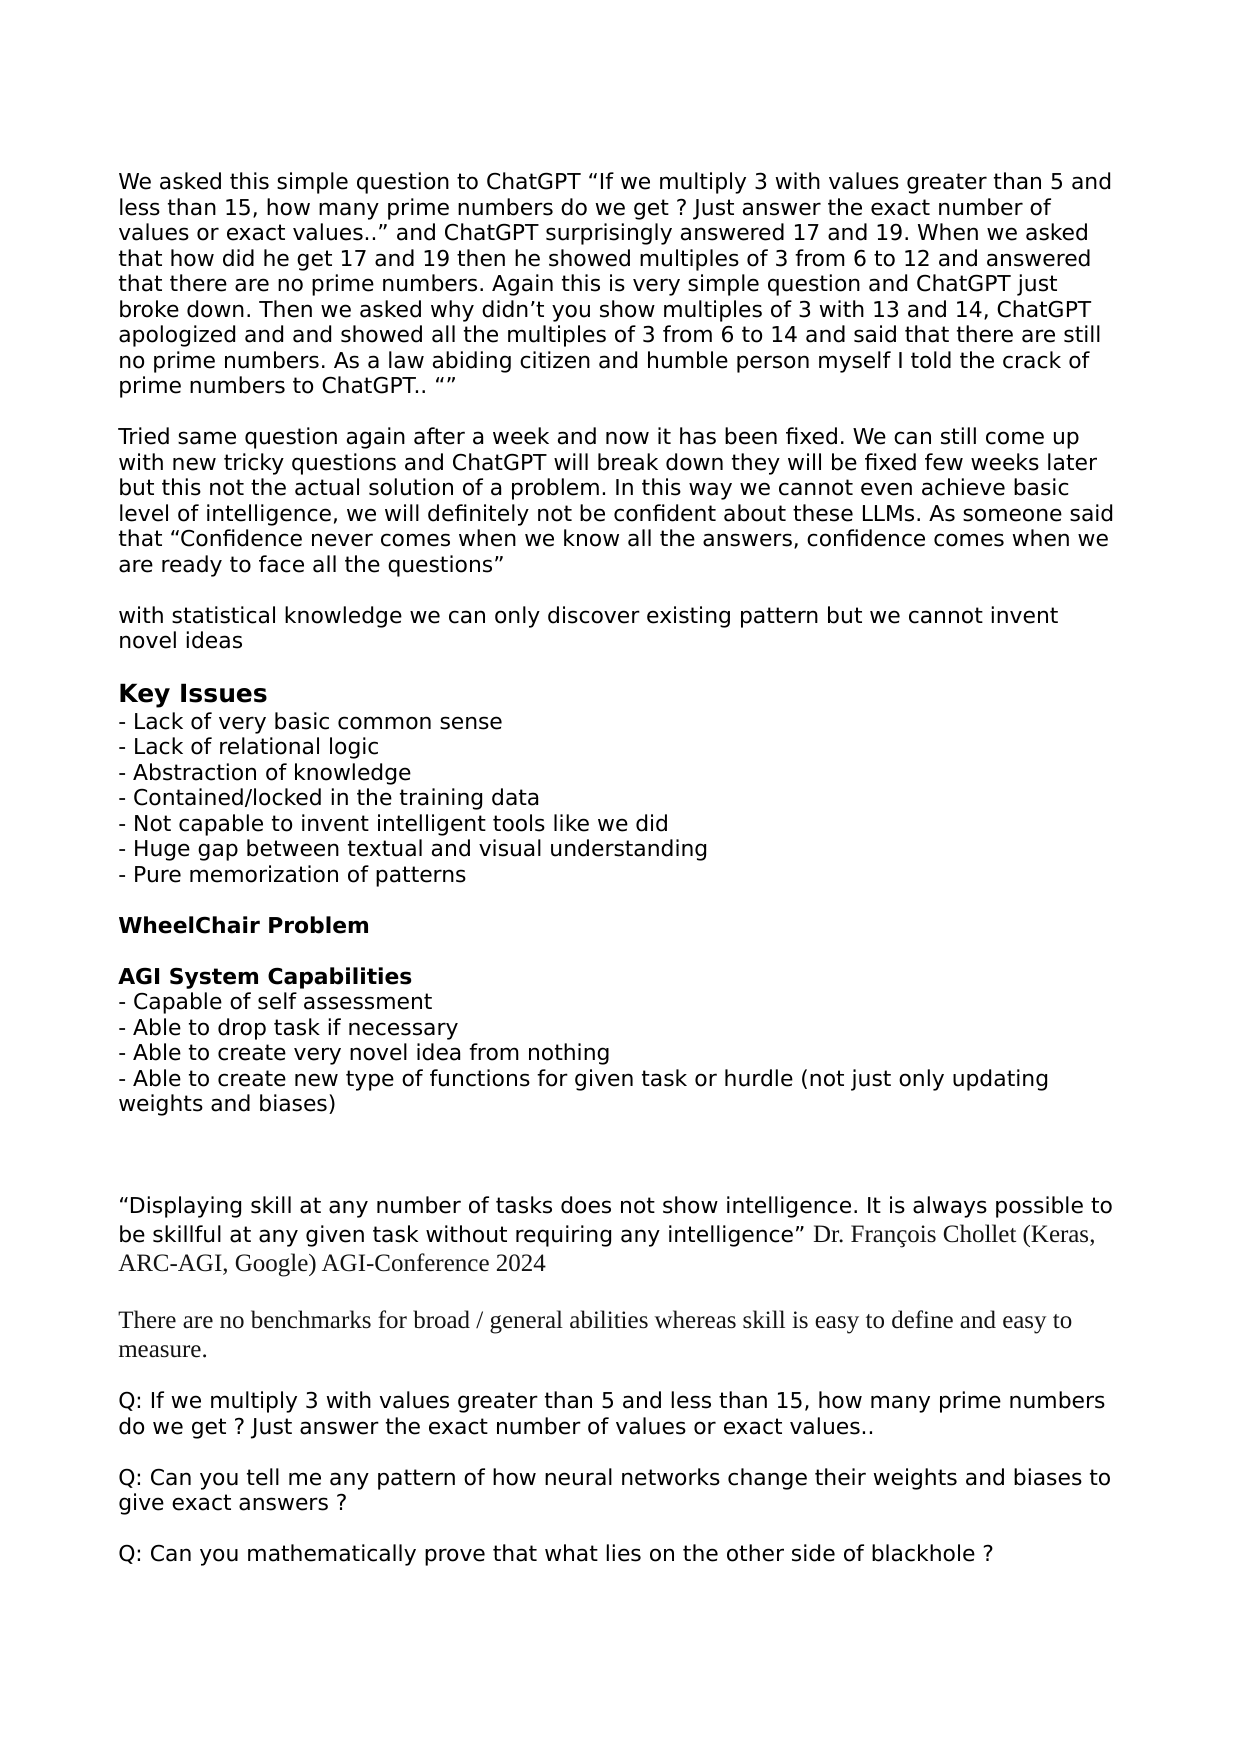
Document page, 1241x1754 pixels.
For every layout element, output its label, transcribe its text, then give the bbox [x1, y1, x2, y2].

text Key Issues [118, 679, 1122, 709]
text Q: If we multiply 3 with values greater than 5 and less than 15, how many prime numbers do we get ? Just answer the exact number of values or exact values.. [118, 1388, 1122, 1439]
text - Abstraction of knowledge [118, 760, 1122, 785]
text Tried same question again after a week and now it has been fixed. We can still come up with new tricky questions and ChatGPT will break down they will be fixed few weeks later but this not the actual solution of a problem. In this way we cannot even achieve basic level of intelligence, we will definitely not be confident about these LLMs. As someone said that “Confidence never comes when we know all the answers, confidence comes when we are ready to face all the questions” [118, 424, 1122, 577]
text - Huge gap between textual and visual understanding [118, 836, 1122, 862]
text There are no benchmarks for broad / general abilities whereas skill is easy to define and easy to measure. [118, 1305, 1122, 1363]
text Q: Can you mathematically prove that what lies on the other side of blackhole ? [118, 1542, 1122, 1567]
text - Pure memorization of patterns [118, 862, 1122, 887]
text - Lack of very basic common sense [118, 709, 1122, 734]
text - Contained/locked in the training data [118, 785, 1122, 811]
text Q: Can you tell me any pattern of how neural networks change their weights and biases to give exact answers ? [118, 1465, 1122, 1516]
text - Able to create new type of functions for given task or hurdle (not just only updating weights and biases) [118, 1066, 1122, 1117]
text - Capable of self assessment [118, 989, 1122, 1015]
text “Displaying skill at any number of tasks does not show intelligence. It is always possible to be skillful at any given task without requiring any intelligence” Dr. François Chollet (Keras, ARC-AGI, Google) AGI-Conference 2024 [118, 1194, 1122, 1277]
text WheelChair Problem [118, 913, 1122, 938]
text - Not capable to invent intelligent tools like we did [118, 811, 1122, 836]
text with statistical knowledge we can only discover existing pattern but we cannot invent novel ideas [118, 603, 1122, 654]
text - Lack of relational logic [118, 734, 1122, 760]
text We asked this simple question to ChatGPT “If we multiply 3 with values greater than 5 and less than 15, how many prime numbers do we get ? Just answer the exact number of values or exact values..” and ChatGPT surprisingly answered 17 and 19. When we asked that how did he get 17 and 19 then he showed multiples of 3 from 6 to 12 and answered that there are no prime numbers. Again this is very simple question and ChatGPT just broke down. Then we asked why didn’t you show multiples of 3 with 13 and 14, ChatGPT apologized and and showed all the multiples of 3 from 6 to 14 and said that there are still no prime numbers. As a law abiding citizen and humble person myself I told the crack of prime numbers to ChatGPT.. “” [118, 169, 1122, 399]
text - Able to create very novel idea from nothing [118, 1041, 1122, 1066]
text AGI System Capabilities [118, 964, 1122, 989]
text - Able to drop task if necessary [118, 1015, 1122, 1041]
